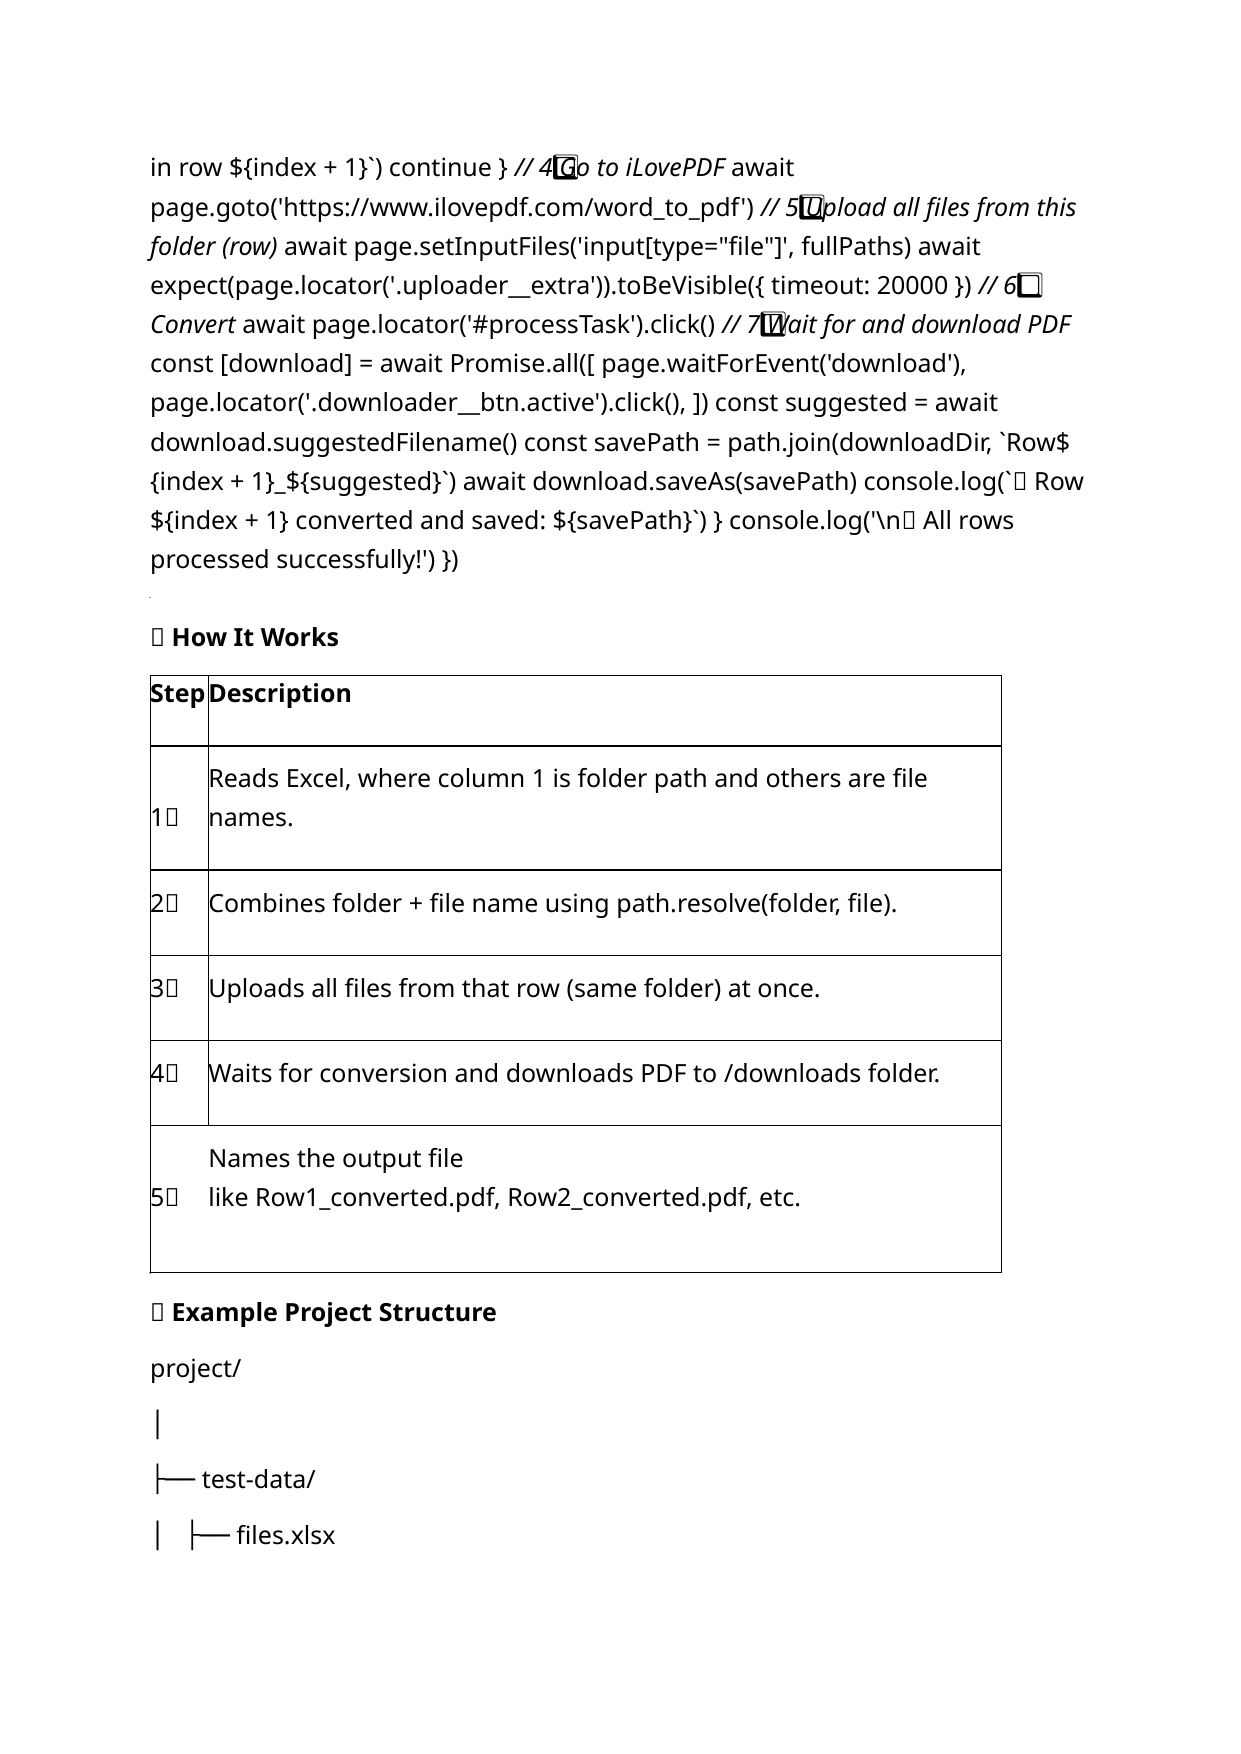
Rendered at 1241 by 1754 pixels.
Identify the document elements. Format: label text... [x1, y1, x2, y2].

text ├── test-data/ [150, 1462, 1090, 1496]
text project/ [150, 1351, 1090, 1384]
table_cell 3️⃣ [151, 956, 208, 1039]
table_header Description [209, 676, 1001, 745]
text │ [150, 1406, 1090, 1440]
text in row ${index + 1}`) continue } // 4️⃣ Go to iLovePDF await page.goto('https://www.ilovepdf.com/word_to_pdf') // 5️⃣ Upload all files from this folder (row) await page.setInputFiles('input[type="file"]', fullPaths) await expect(page.locator('.uploader__extra')).toBeVisible({ timeout: 20000 }) // 6️⃣ Convert await page.locator('#processTask').click() // 7️⃣ Wait for and download PDF const [download] = await Promise.all([ page.waitForEvent('download'), page.locator('.downloader__btn.active').click(), ]) const suggested = await download.suggestedFilename() const savePath = path.join(downloadDir, `Row${index + 1}_${suggested}`) await download.saveAs(savePath) console.log(`✅ Row ${index + 1} converted and saved: ${savePath}`) } console.log('\n🎉 All rows processed successfully!') }) [150, 150, 1090, 576]
table_cell Names the output file like Row1_converted.pdf, Row2_converted.pdf, etc. [208, 1126, 1001, 1272]
text │ ├── files.xlsx [150, 1518, 1090, 1552]
table_cell Uploads all files from that row (same folder) at once. [209, 956, 1001, 1039]
table_cell 2️⃣ [151, 871, 208, 954]
table_cell Waits for conversion and downloads PDF to /downloads folder. [209, 1041, 1001, 1125]
table_cell 5️⃣ [151, 1126, 208, 1272]
text 🧠 How It Works [150, 619, 1090, 653]
text 📂 Example Project Structure [150, 1295, 1090, 1329]
table_cell 4️⃣ [151, 1041, 208, 1125]
table_cell Combines folder + file name using path.resolve(folder, file). [209, 871, 1001, 954]
table_cell Reads Excel, where column 1 is folder path and others are file names. [209, 747, 1001, 869]
table_header Step [151, 676, 208, 745]
table_cell 1️⃣ [151, 747, 208, 869]
